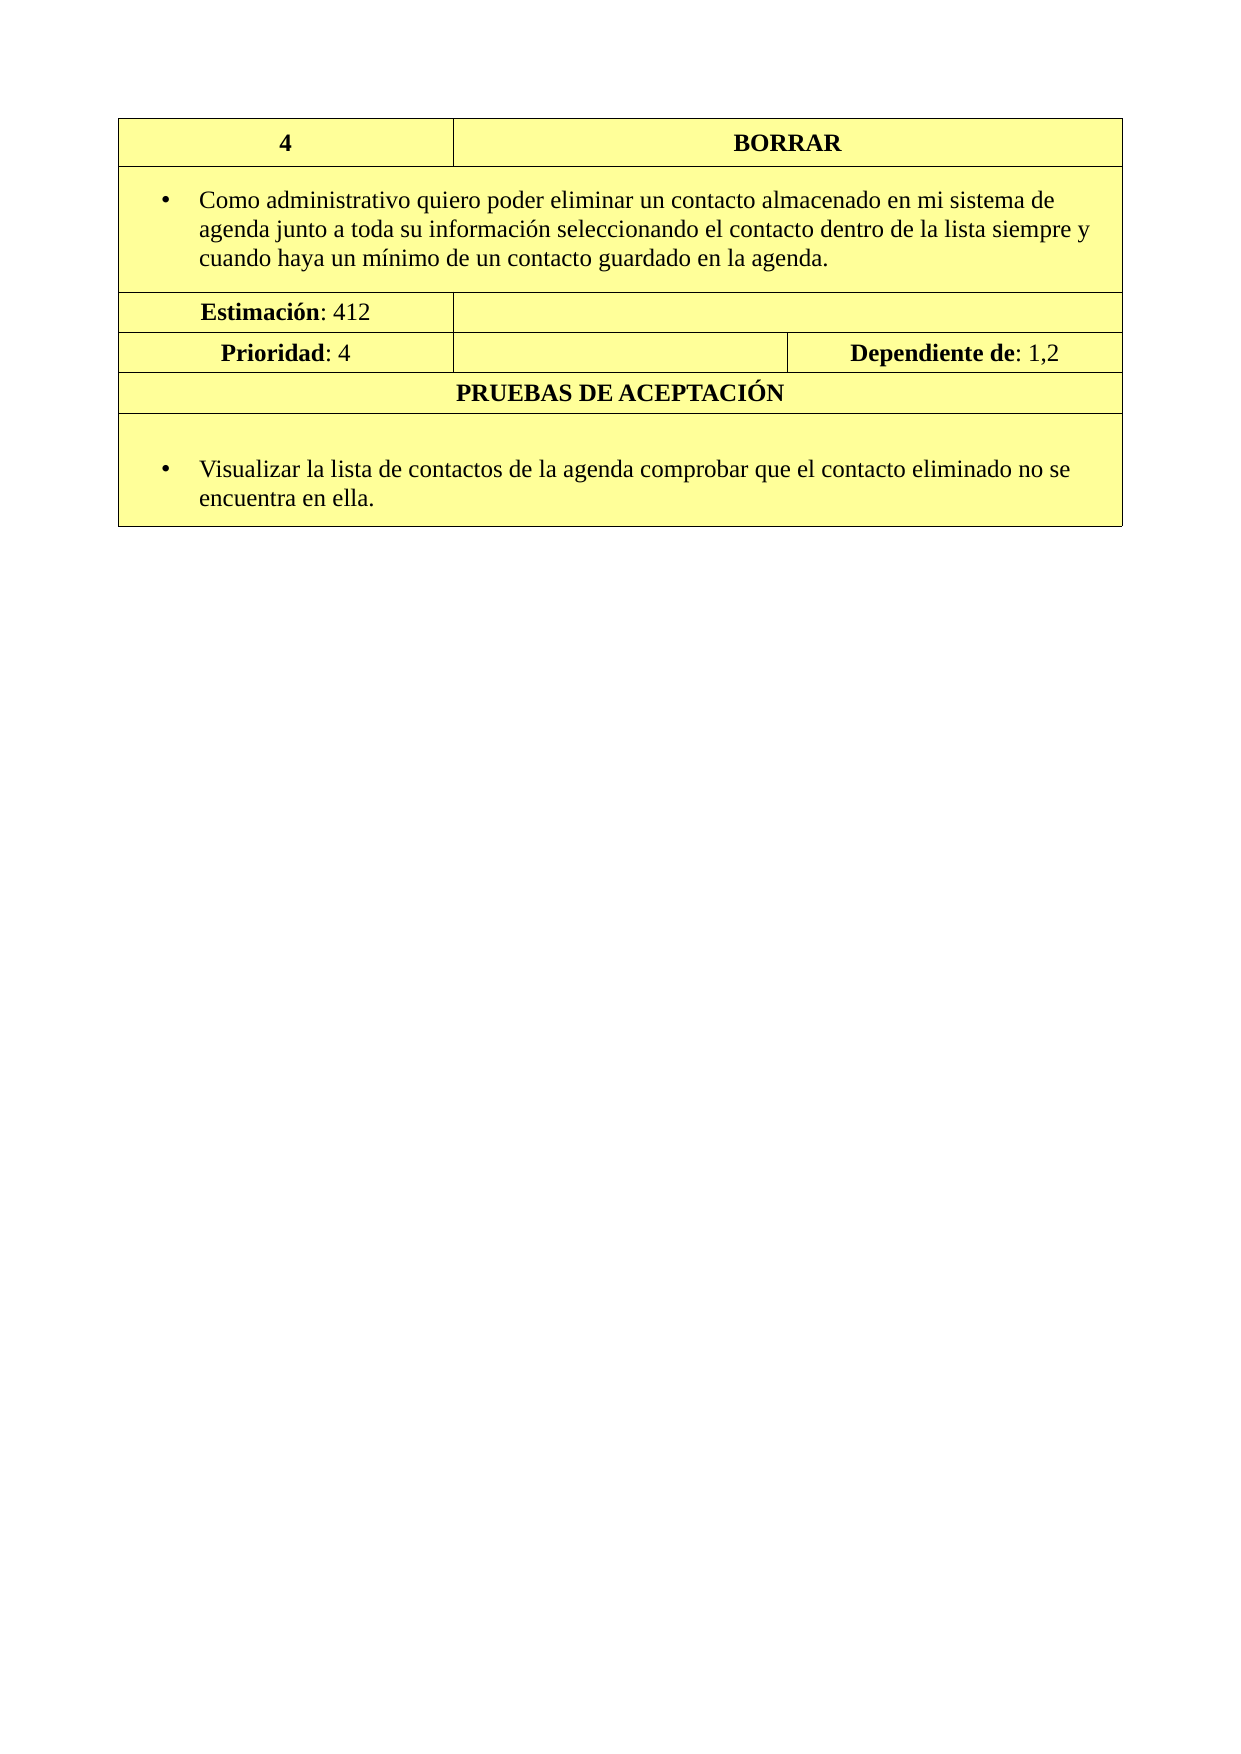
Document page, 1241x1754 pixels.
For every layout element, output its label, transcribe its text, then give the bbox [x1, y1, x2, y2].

table_cell Estimación: 412 [119, 293, 453, 332]
table_cell Como administrativo quiero poder eliminar un contacto almacenado en mi sistema de agenda junto a toda su información seleccionando el contacto dentro de la lista siempre y cuando haya un mínimo de un contacto guardado en la agenda. [119, 167, 1122, 292]
table_cell [454, 293, 1122, 332]
table_cell Prioridad: 4 [119, 333, 453, 372]
table_header BORRAR [454, 119, 1122, 166]
table_cell Dependiente de: 1,2 [788, 333, 1122, 372]
table_cell [454, 333, 787, 372]
table_cell PRUEBAS DE ACEPTACIÓN [119, 373, 1122, 413]
table_cell Visualizar la lista de contactos de la agenda comprobar que el contacto eliminado no se encuentra en ella. [119, 414, 1122, 526]
table_header 4 [119, 119, 453, 166]
